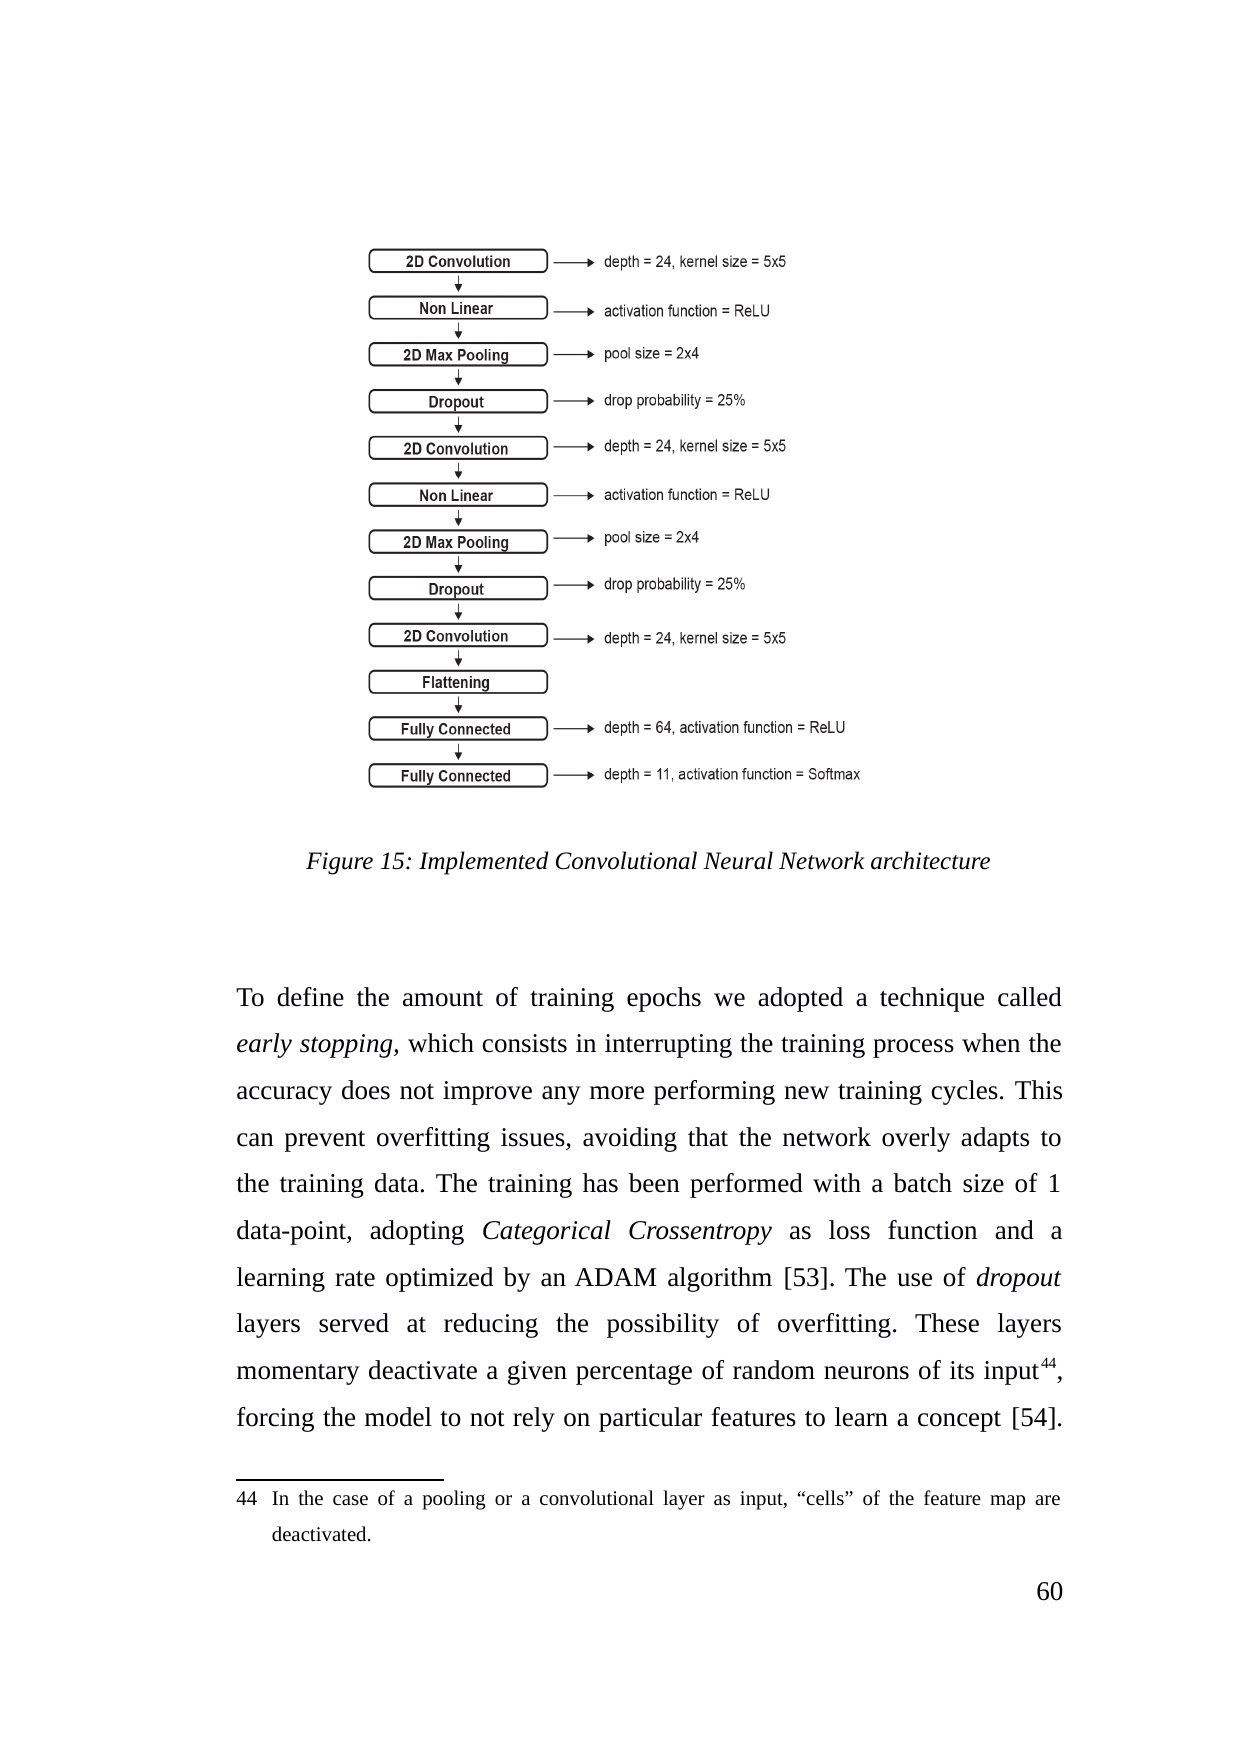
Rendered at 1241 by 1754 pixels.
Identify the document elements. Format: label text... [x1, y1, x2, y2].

picture [298, 160, 1002, 832]
text In the case of a pooling or a convolutional layer as input, “cells” of the feature map are deactivated. [236, 1486, 1063, 1546]
text Figure 15: Implemented Convolutional Neural Network architecture [298, 832, 1001, 875]
text To define the amount of training epochs we adopted a technique called early stopping, which consists in interrupting the training process when the accuracy does not improve any more performing new training cycles. This can prevent overfitting issues, avoiding that the network overly adapts to the training data. The training has been performed with a batch size of 1 data-point, adopting Categorical Crossentropy as loss function and a learning rate optimized by an ADAM algorithm [53]. The use of dropout layers served at reducing the possibility of overfitting. These layers momentary deactivate a given percentage of random neurons of its input, forcing the model to not rely on particular features to learn a concept [54]. [236, 981, 1063, 1432]
